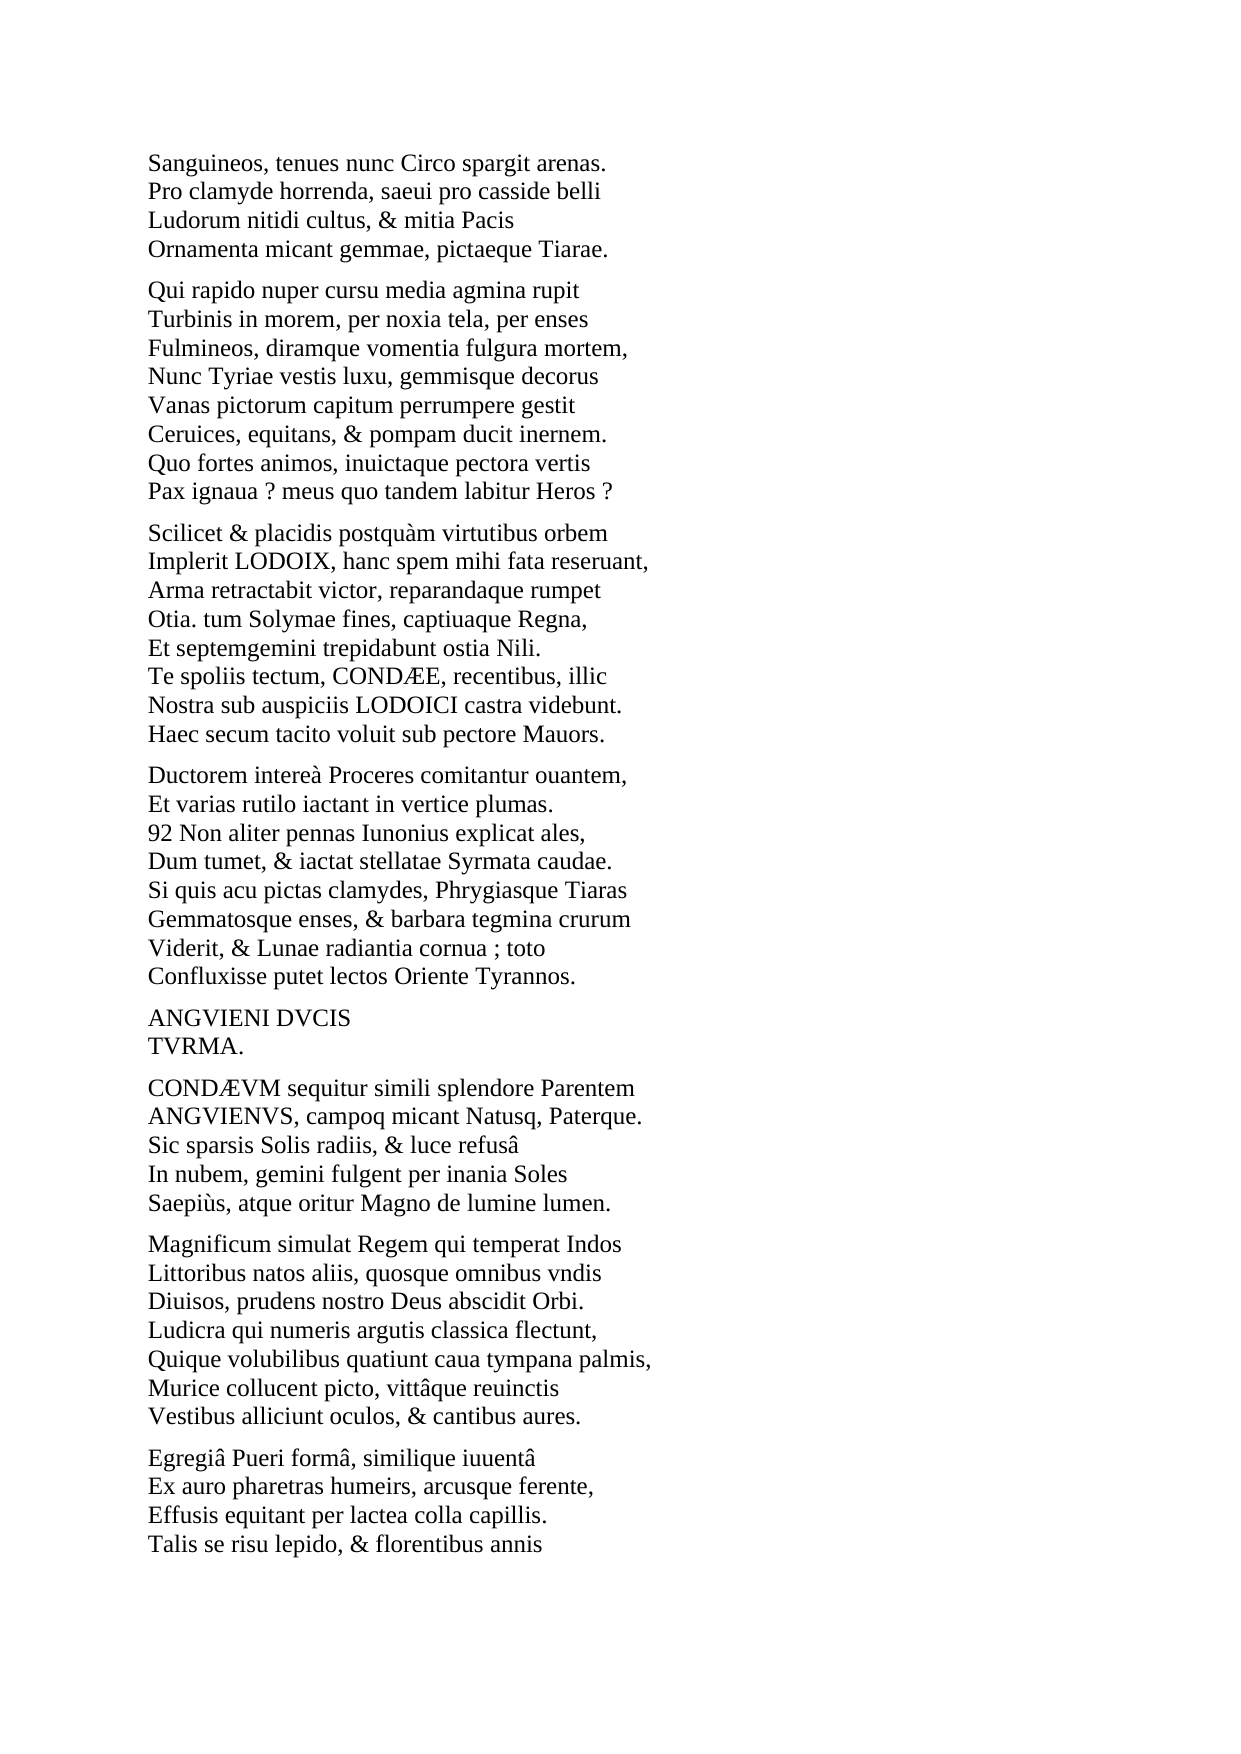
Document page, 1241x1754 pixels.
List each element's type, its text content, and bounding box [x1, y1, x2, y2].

text CONDÆVM sequitur simili splendore Parentem ANGVIENVS, campoq micant Natusq, Paterque. Sic sparsis Solis radiis, & luce refusâ In nubem, gemini fulgent per inania Soles Saepiùs, atque oritur Magno de lumine lumen. [148, 1073, 1093, 1216]
text Qui rapido nuper cursu media agmina rupit Turbinis in morem, per noxia tela, per enses Fulmineos, diramque vomentia fulgura mortem, Nunc Tyriae vestis luxu, gemmisque decorus Vanas pictorum capitum perrumpere gestit Ceruices, equitans, & pompam ducit inernem. Quo fortes animos, inuictaque pectora vertis Pax ignaua ? meus quo tandem labitur Heros ? [148, 275, 1093, 505]
text Scilicet & placidis postquàm virtutibus orbem Implerit LODOIX, hanc spem mihi fata reseruant, Arma retractabit victor, reparandaque rumpet Otia. tum Solymae fines, captiuaque Regna, Et septemgemini trepidabunt ostia Nili. Te spoliis tectum, CONDÆE, recentibus, illic Nostra sub auspiciis LODOICI castra videbunt. Haec secum tacito voluit sub pectore Mauors. [148, 518, 1093, 748]
text ANGVIENI DVCIS TVRMA. [148, 1003, 1093, 1060]
text Egregiâ Pueri formâ, similique iuuentâ Ex auro pharetras humeirs, arcusque ferente, Effusis equitant per lactea colla capillis. Talis se risu lepido, & florentibus annis [148, 1443, 1093, 1558]
text Magnificum simulat Regem qui temperat Indos Littoribus natos aliis, quosque omnibus vndis Diuisos, prudens nostro Deus abscidit Orbi. Ludicra qui numeris argutis classica flectunt, Quique volubilibus quatiunt caua tympana palmis, Murice collucent picto, vittâque reuinctis Vestibus alliciunt oculos, & cantibus aures. [148, 1229, 1093, 1430]
text Sanguineos, tenues nunc Circo spargit arenas. Pro clamyde horrenda, saeui pro casside belli Ludorum nitidi cultus, & mitia Pacis Ornamenta micant gemmae, pictaeque Tiarae. [148, 148, 1093, 263]
text Ductorem intereà Proceres comitantur ouantem, Et varias rutilo iactant in vertice plumas. 92 Non aliter pennas Iunonius explicat ales, Dum tumet, & iactat stellatae Syrmata caudae. Si quis acu pictas clamydes, Phrygiasque Tiaras Gemmatosque enses, & barbara tegmina crurum Viderit, & Lunae radiantia cornua ; toto Confluxisse putet lectos Oriente Tyrannos. [148, 760, 1093, 990]
